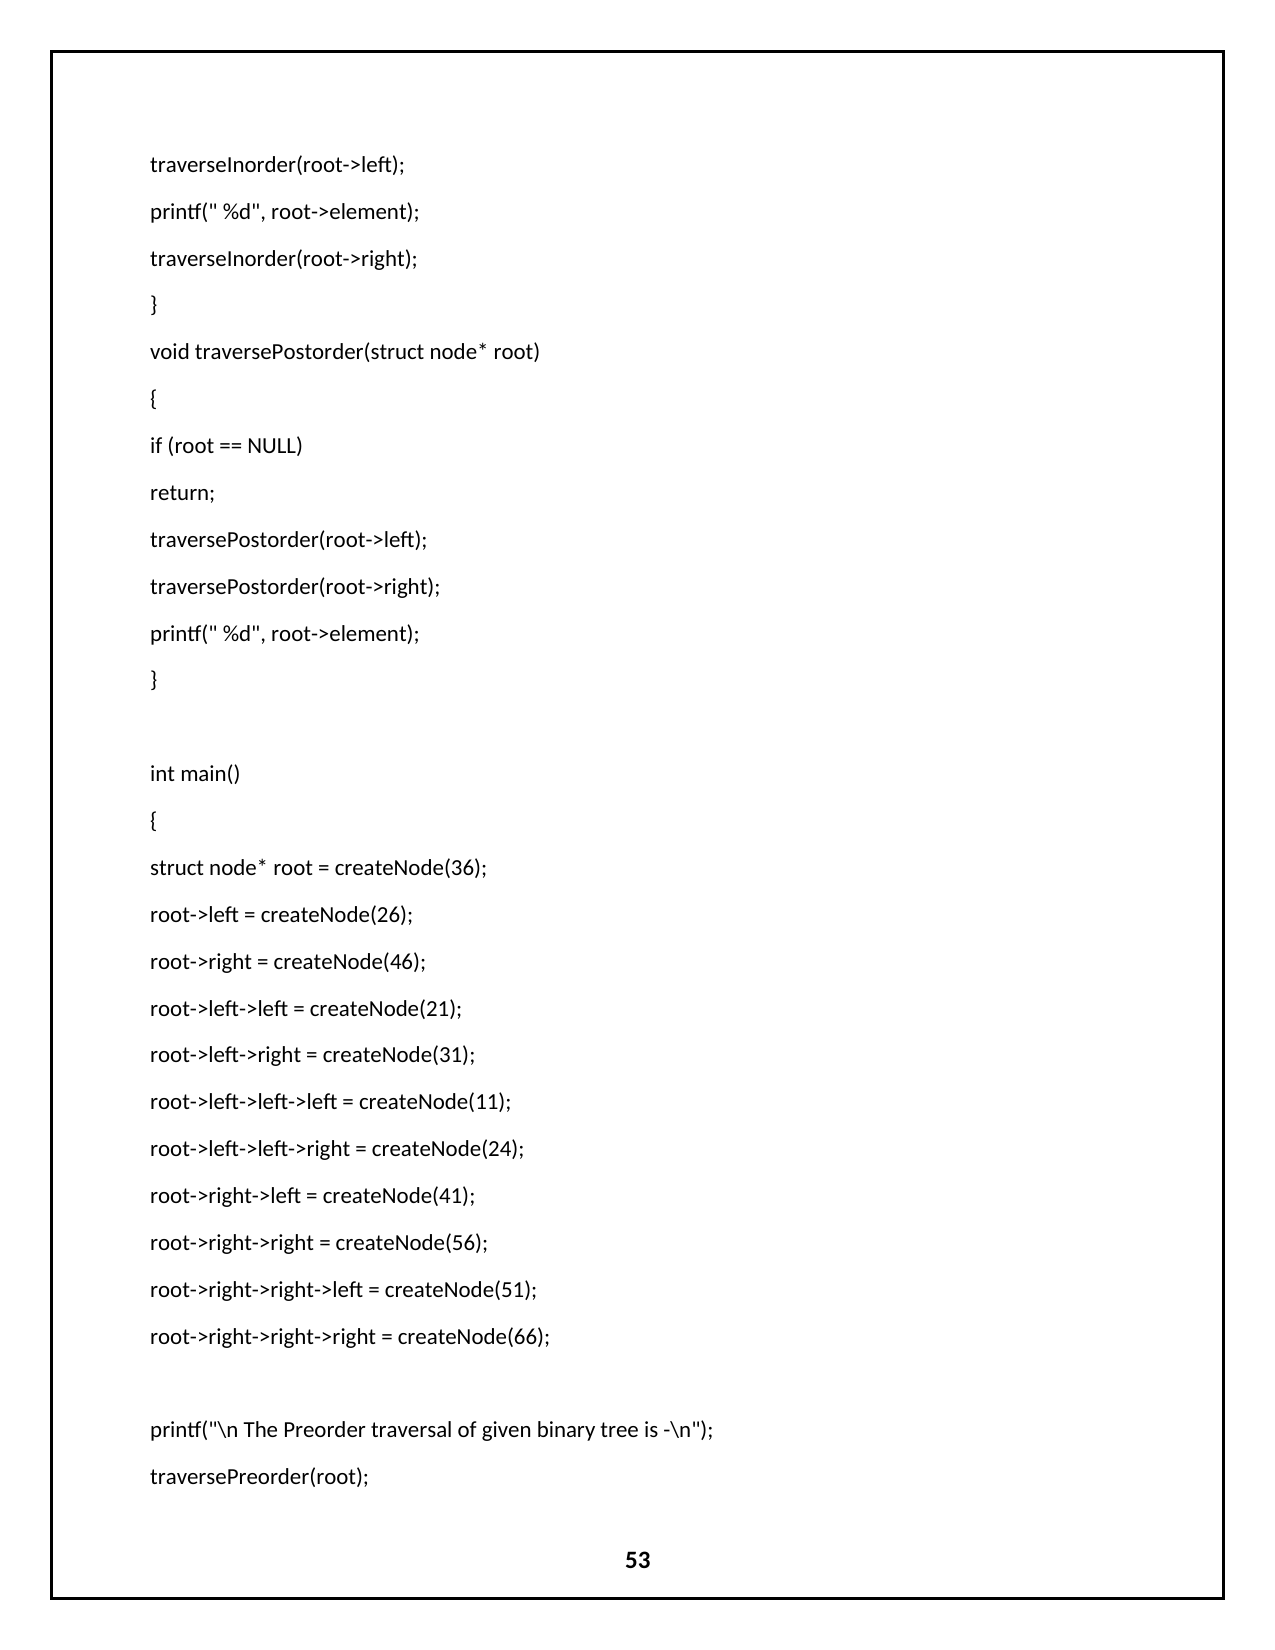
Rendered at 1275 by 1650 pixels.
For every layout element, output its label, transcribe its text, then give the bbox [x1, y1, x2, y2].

text root->right->right->right = createNode(66); [150, 1322, 1125, 1350]
text root->left->left->right = createNode(24); [150, 1134, 1125, 1162]
text root->right = createNode(46); [150, 947, 1125, 975]
text traversePreorder(root); [150, 1462, 1125, 1491]
text } [150, 666, 1125, 694]
text traversePostorder(root->left); [150, 525, 1125, 553]
text traversePostorder(root->right); [150, 572, 1125, 600]
text root->left->left->left = createNode(11); [150, 1087, 1125, 1116]
text traverseInorder(root->left); [150, 150, 1125, 178]
text { [150, 384, 1125, 412]
text root->left->right = createNode(31); [150, 1041, 1125, 1069]
text printf(" %d", root->element); [150, 619, 1125, 647]
text return; [150, 478, 1125, 506]
text root->right->right = createNode(56); [150, 1228, 1125, 1256]
text int main() [150, 759, 1125, 787]
text root->left = createNode(26); [150, 900, 1125, 928]
text } [150, 291, 1125, 319]
text struct node* root = createNode(36); [150, 853, 1125, 881]
text printf("\n The Preorder traversal of given binary tree is -\n"); [150, 1416, 1125, 1444]
text if (root == NULL) [150, 431, 1125, 459]
text root->right->left = createNode(41); [150, 1181, 1125, 1209]
text void traversePostorder(struct node* root) [150, 337, 1125, 366]
text root->right->right->left = createNode(51); [150, 1275, 1125, 1303]
text { [150, 806, 1125, 834]
text traverseInorder(root->right); [150, 244, 1125, 272]
text printf(" %d", root->element); [150, 197, 1125, 225]
text root->left->left = createNode(21); [150, 994, 1125, 1022]
